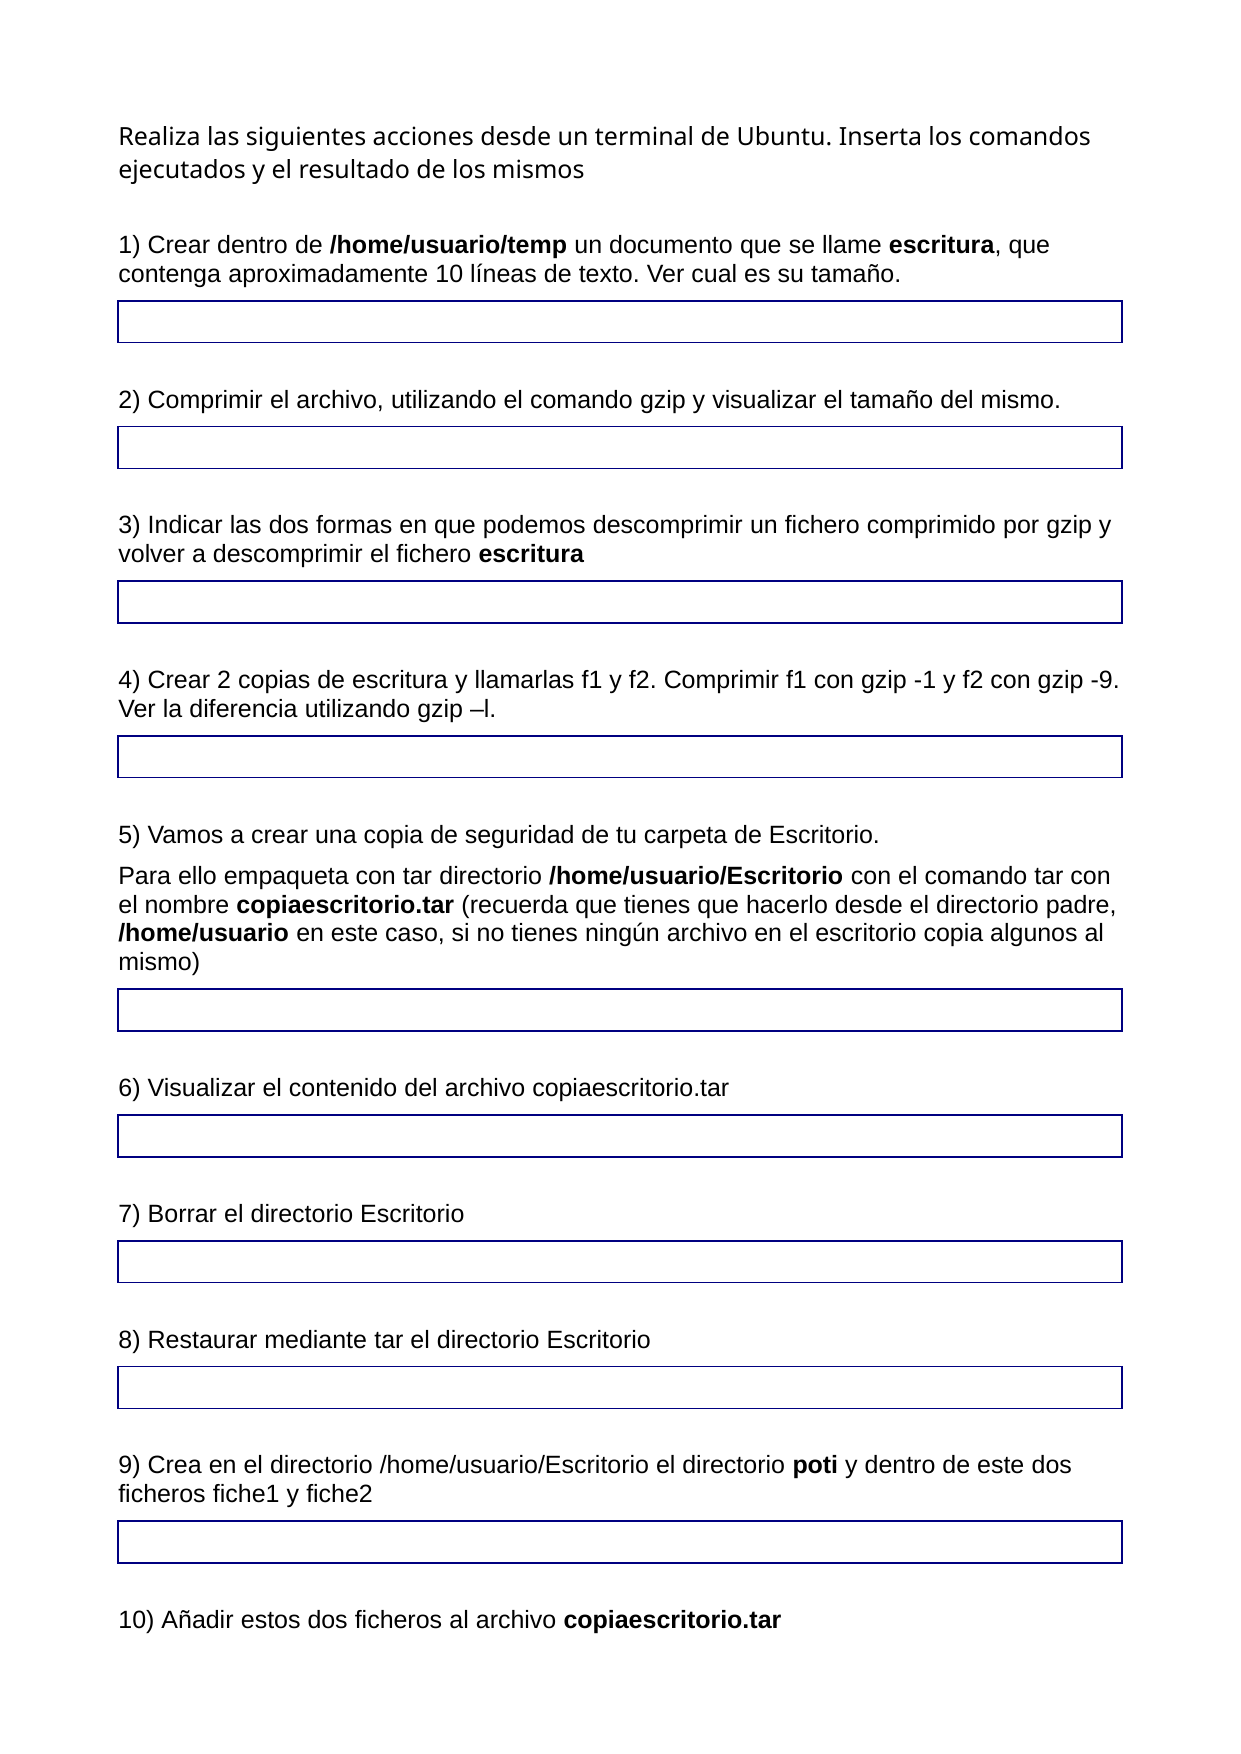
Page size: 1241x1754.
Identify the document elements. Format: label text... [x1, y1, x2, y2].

text Realiza las siguientes acciones desde un terminal de Ubuntu. Inserta los comandos ejecutados y el resultado de los mismos [118, 118, 1122, 186]
table_header [119, 1367, 1121, 1408]
text Para ello empaqueta con tar directorio /home/usuario/Escritorio con el comando tar con el nombre copiaescritorio.tar (recuerda que tienes que hacerlo desde el directorio padre, /home/usuario en este caso, si no tienes ningún archivo en el escritorio copia algunos al mismo) [118, 861, 1122, 976]
text 10) Añadir estos dos ficheros al archivo copiaescritorio.tar [118, 1605, 1122, 1634]
text 7) Borrar el directorio Escritorio [118, 1199, 1122, 1227]
table_header [119, 302, 1121, 342]
table_header [119, 737, 1121, 777]
text 1) Crear dentro de /home/usuario/temp un documento que se llame escritura, que contenga aproximadamente 10 líneas de texto. Ver cual es su tamaño. [118, 230, 1122, 287]
text 5) Vamos a crear una copia de seguridad de tu carpeta de Escritorio. [118, 819, 1122, 848]
table_header [119, 990, 1121, 1030]
text 2) Comprimir el archivo, utilizando el comando gzip y visualizar el tamaño del mismo. [118, 384, 1122, 413]
text 8) Restaurar mediante tar el directorio Escritorio [118, 1324, 1122, 1353]
text 3) Indicar las dos formas en que podemos descomprimir un fichero comprimido por gzip y volver a descomprimir el fichero escritura [118, 510, 1122, 568]
text 9) Crea en el directorio /home/usuario/Escritorio el directorio poti y dentro de este dos ficheros fiche1 y fiche2 [118, 1450, 1122, 1508]
table_header [119, 1116, 1121, 1156]
text 6) Visualizar el contenido del archivo copiaescritorio.tar [118, 1073, 1122, 1102]
table_header [119, 1522, 1121, 1562]
table_header [119, 1242, 1121, 1282]
table_header [119, 582, 1121, 622]
table_header [119, 427, 1121, 468]
text 4) Crear 2 copias de escritura y llamarlas f1 y f2. Comprimir f1 con gzip -1 y f2 con gzip -9. Ver la diferencia utilizando gzip –l. [118, 665, 1122, 722]
